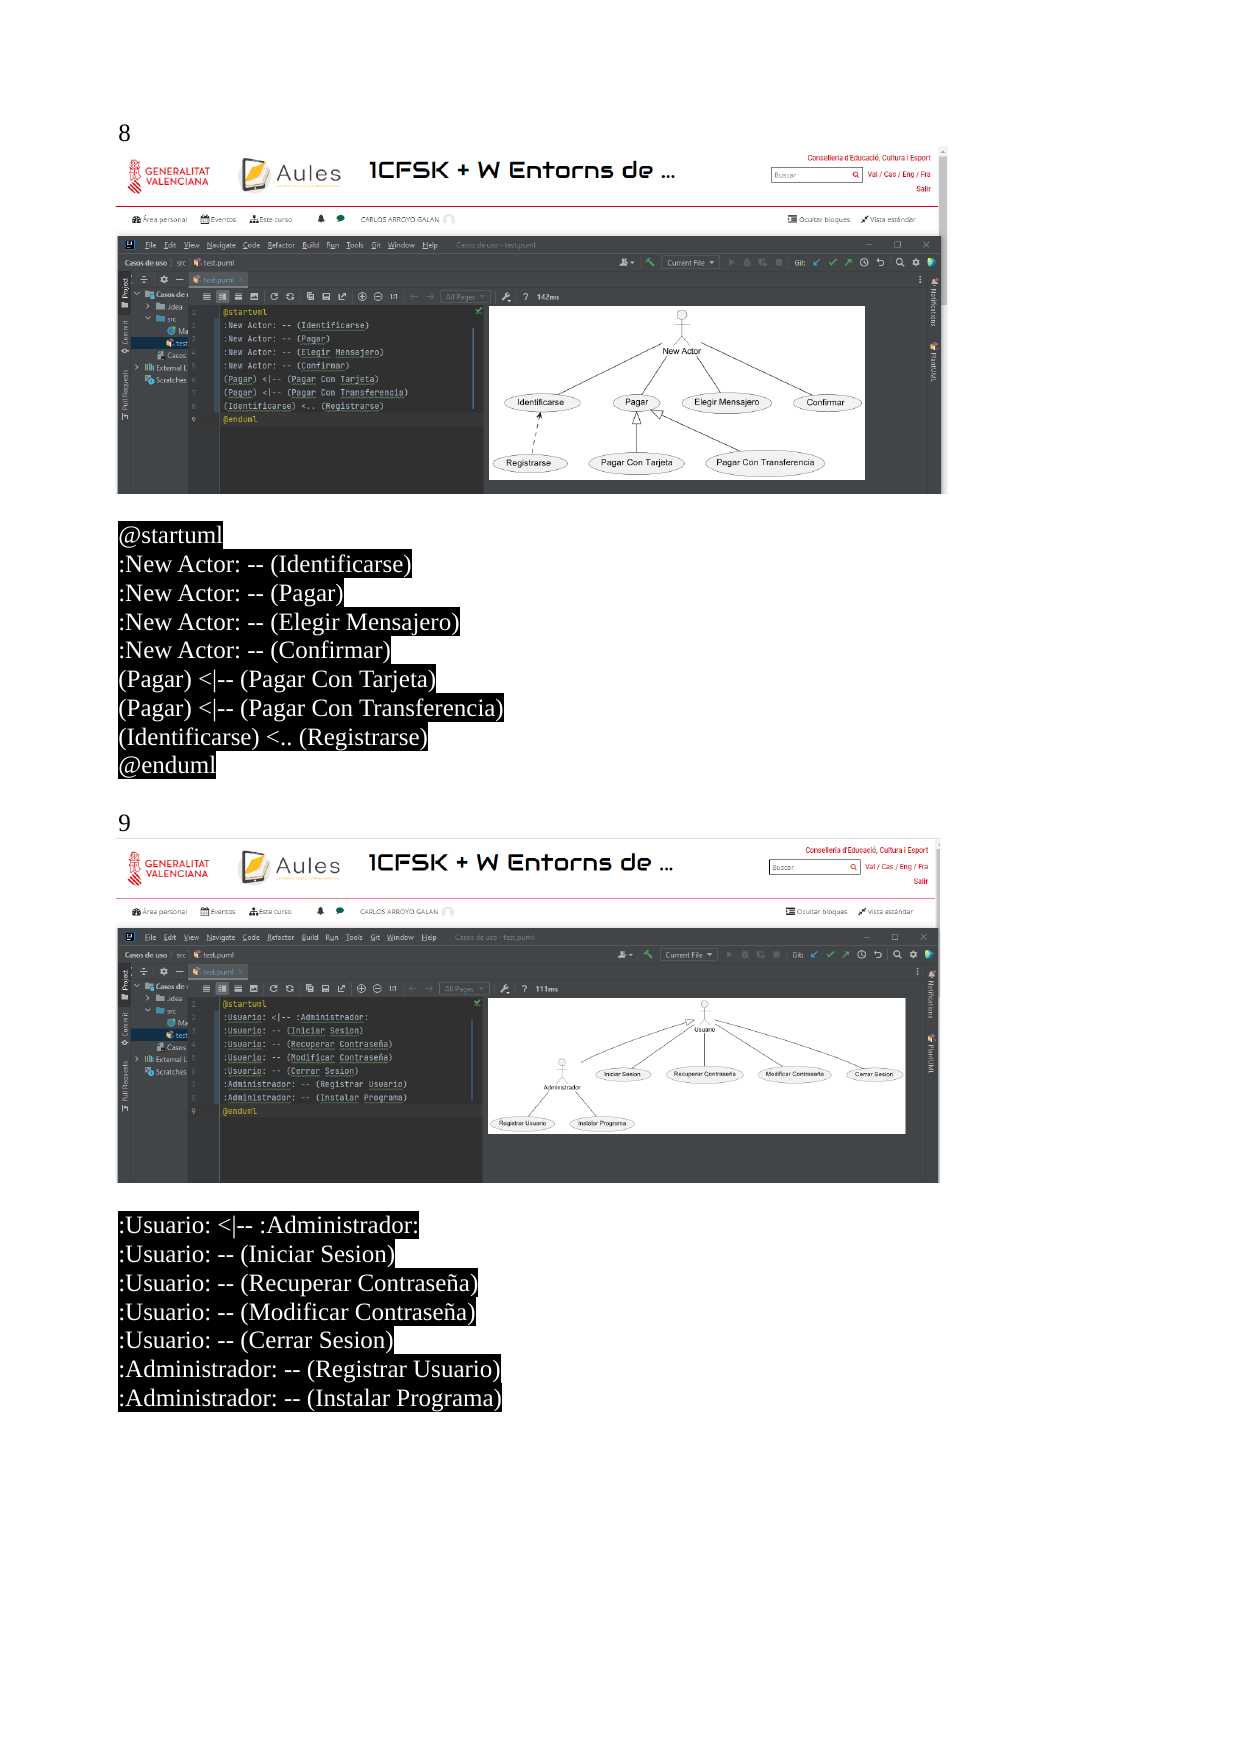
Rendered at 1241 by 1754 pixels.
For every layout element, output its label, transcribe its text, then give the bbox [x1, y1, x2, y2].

text 9 [118, 808, 1122, 837]
picture [115, 836, 941, 1183]
text @startuml :New Actor: -- (Identificarse) :New Actor: -- (Pagar) :New Actor: -- (Elegir Mensajero) :New Actor: -- (Confirmar) (Pagar) <|-- (Pagar Con Tarjeta) (Pagar) <|-- (Pagar Con Transferencia) (Identificarse) <.. (Registrarse) @enduml [118, 521, 1122, 779]
text 8 [118, 118, 1122, 147]
picture [115, 146, 948, 494]
text :Usuario: <|-- :Administrador: :Usuario: -- (Iniciar Sesion) :Usuario: -- (Recuperar Contraseña) :Usuario: -- (Modificar Contraseña) :Usuario: -- (Cerrar Sesion) :Administrador: -- (Registrar Usuario) :Administrador: -- (Instalar Programa) [118, 1211, 1122, 1412]
